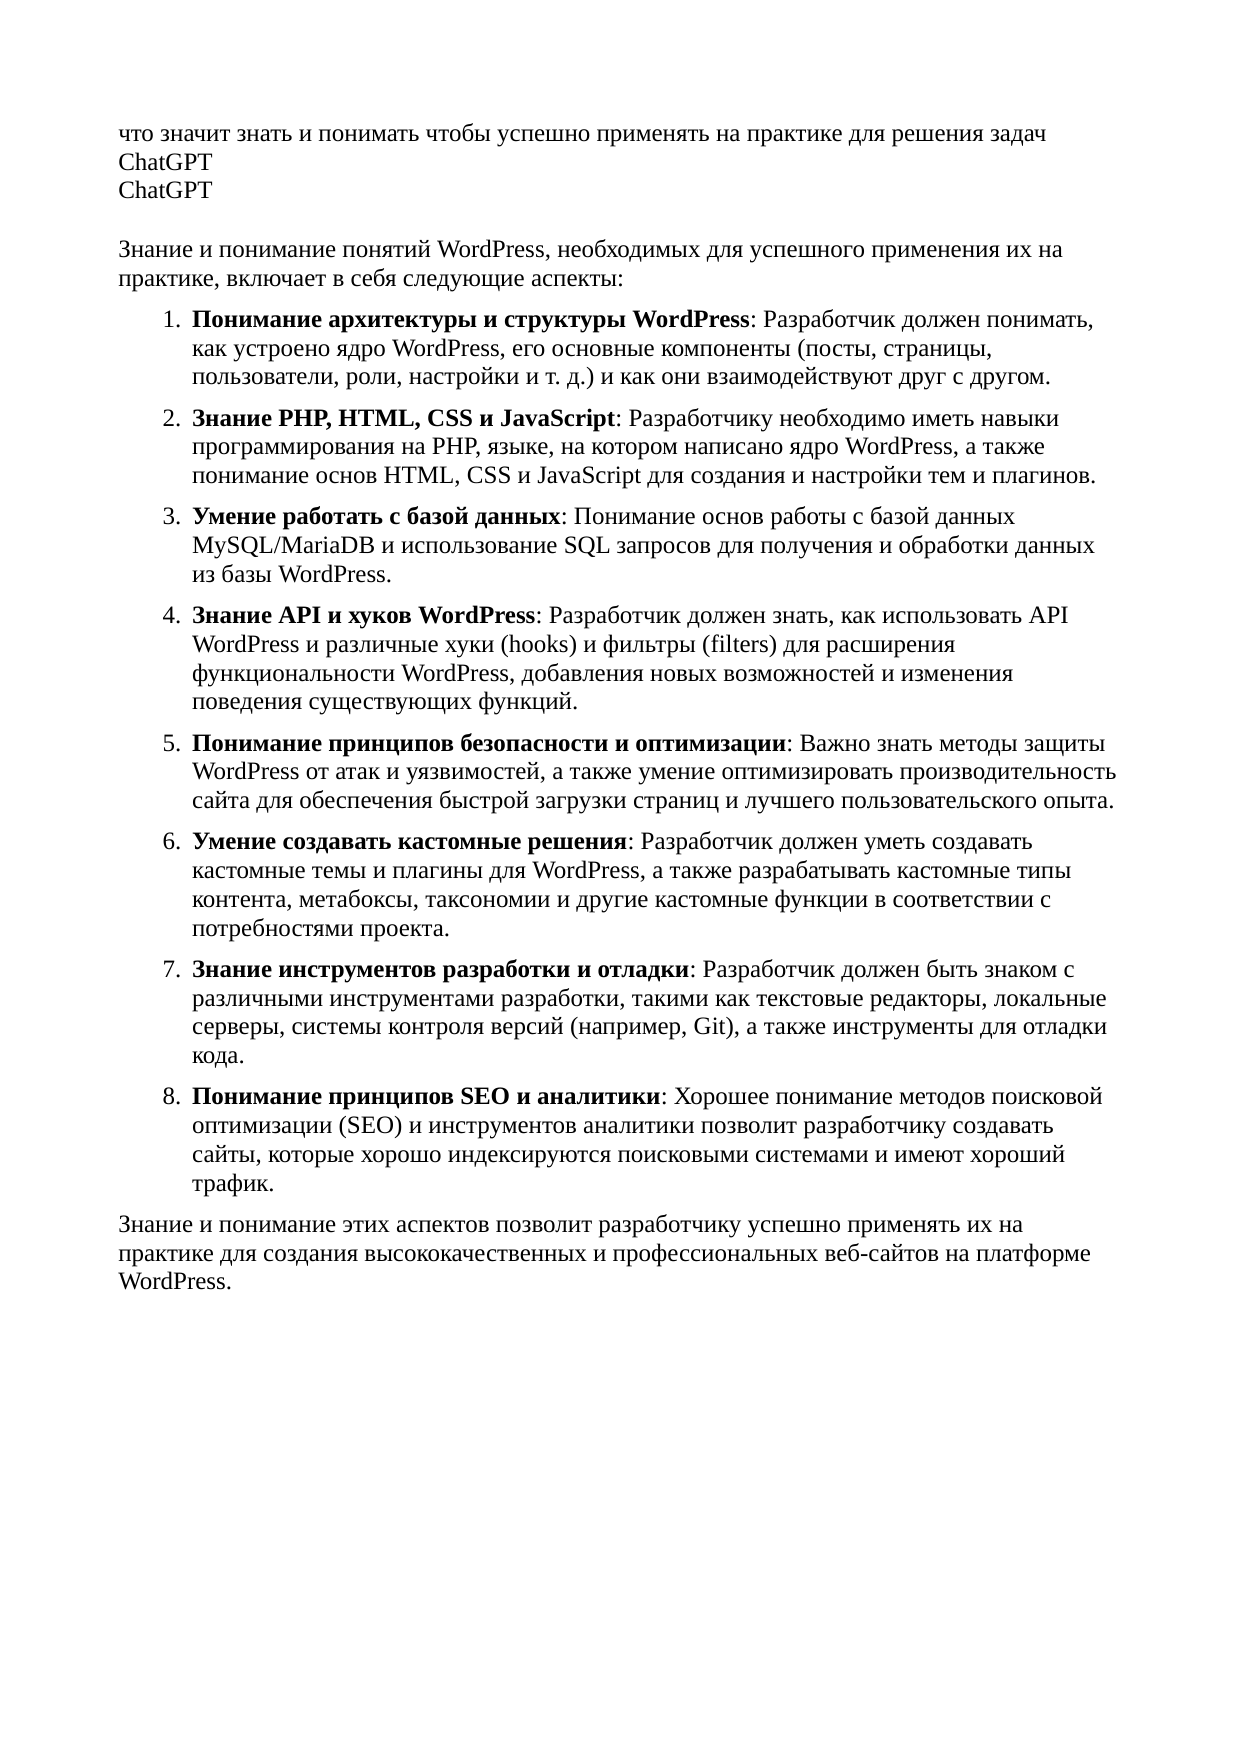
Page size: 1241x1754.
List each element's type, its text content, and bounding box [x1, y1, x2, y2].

list Знание инструментов разработки и отладки: Разработчик должен быть знаком с различными инструментами разработки, такими как текстовые редакторы, локальные серверы, системы контроля версий (например, Git), а также инструменты для отладки кода. [162, 954, 1122, 1069]
text Знание и понимание понятий WordPress, необходимых для успешного применения их на практике, включает в себя следующие аспекты: [118, 234, 1122, 291]
list Понимание принципов безопасности и оптимизации: Важно знать методы защиты WordPress от атак и уязвимостей, а также умение оптимизировать производительность сайта для обеспечения быстрой загрузки страниц и лучшего пользовательского опыта. [162, 728, 1122, 814]
list Умение создавать кастомные решения: Разработчик должен уметь создавать кастомные темы и плагины для WordPress, а также разрабатывать кастомные типы контента, метабоксы, таксономии и другие кастомные функции в соответствии с потребностями проекта. [162, 826, 1122, 941]
list Умение работать с базой данных: Понимание основ работы с базой данных MySQL/MariaDB и использование SQL запросов для получения и обработки данных из базы WordPress. [162, 501, 1122, 588]
list Знание API и хуков WordPress: Разработчик должен знать, как использовать API WordPress и различные хуки (hooks) и фильтры (filters) для расширения функциональности WordPress, добавления новых возможностей и изменения поведения существующих функций. [162, 600, 1122, 715]
text что значит знать и понимать чтобы успешно применять на практике для решения задач [118, 118, 1122, 147]
list Понимание архитектуры и структуры WordPress: Разработчик должен понимать, как устроено ядро WordPress, его основные компоненты (посты, страницы, пользователи, роли, настройки и т. д.) и как они взаимодействуют друг с другом. [162, 304, 1122, 390]
text Знание и понимание этих аспектов позволит разработчику успешно применять их на практике для создания высококачественных и профессиональных веб-сайтов на платформе WordPress. [118, 1209, 1122, 1295]
text ChatGPT [118, 147, 1122, 176]
list Знание PHP, HTML, CSS и JavaScript: Разработчику необходимо иметь навыки программирования на PHP, языке, на котором написано ядро WordPress, а также понимание основ HTML, CSS и JavaScript для создания и настройки тем и плагинов. [162, 403, 1122, 489]
list Понимание принципов SEO и аналитики: Хорошее понимание методов поисковой оптимизации (SEO) и инструментов аналитики позволит разработчику создавать сайты, которые хорошо индексируются поисковыми системами и имеют хороший трафик. [162, 1081, 1122, 1196]
text ChatGPT [118, 176, 1122, 204]
